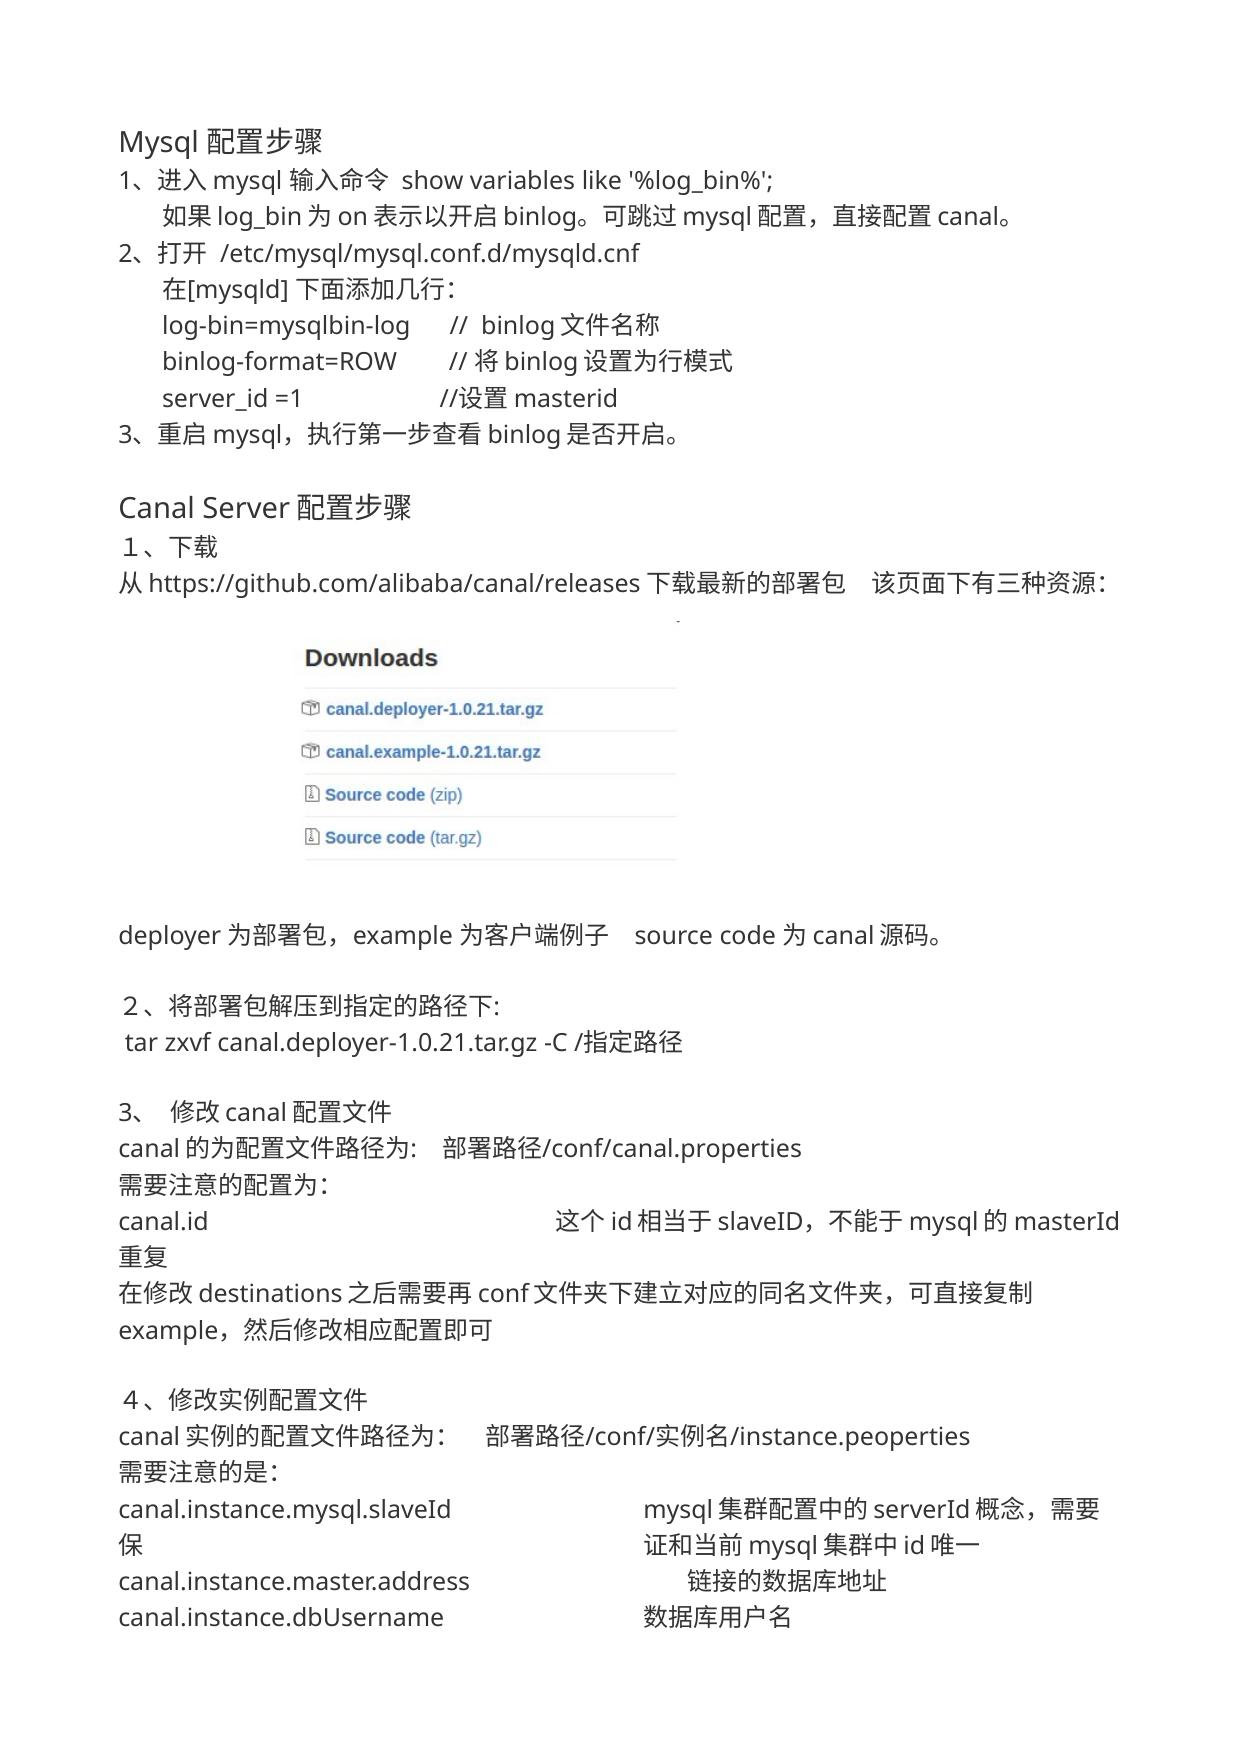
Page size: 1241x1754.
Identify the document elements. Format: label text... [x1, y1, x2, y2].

picture [292, 621, 680, 902]
text 如果log_bin为on表示以开启binlog。可跳过mysql配置，直接配置canal。 [118, 197, 1122, 233]
text 在修改destinations之后需要再conf文件夹下建立对应的同名文件夹，可直接复制example，然后修改相应配置即可 [118, 1274, 1122, 1346]
text server_id =1 //设置masterid [118, 378, 1122, 414]
text tar zxvf canal.deployer-1.0.21.tar.gz -C /指定路径 [118, 1022, 1122, 1058]
text 1、进入mysql 输入命令 show variables like '%log_bin%'; [118, 161, 1122, 197]
text 需要注意的是： [118, 1453, 1122, 1489]
text binlog-format=ROW // 将binlog设置为行模式 [118, 342, 1122, 378]
text canal.instance.master.address 链接的数据库地址 [118, 1562, 1122, 1598]
text log-bin=mysqlbin-log // binlog文件名称 [118, 306, 1122, 342]
text 在[mysqld] 下面添加几行： [118, 269, 1122, 306]
text canal实例的配置文件路径为： 部署路径/conf/实例名/instance.peoperties [118, 1417, 1122, 1453]
text canal.instance.mysql.slaveId mysql集群配置中的serverId概念，需要保 证和当前mysql集群中id唯一 [118, 1489, 1122, 1562]
text ２、将部署包解压到指定的路径下: [118, 986, 1122, 1022]
text canal的为配置文件路径为: 部署路径/conf/canal.properties [118, 1129, 1122, 1165]
text １、下载 [118, 527, 1122, 563]
text 从https://github.com/alibaba/canal/releases下载最新的部署包 该页面下有三种资源： [118, 563, 1122, 599]
text deployer 为部署包，example 为客户端例子 source code 为canal源码。 [118, 916, 1122, 952]
text Mysql 配置步骤 [118, 118, 1122, 161]
text 2、打开 /etc/mysql/mysql.conf.d/mysqld.cnf [118, 233, 1122, 269]
text 3、重启mysql，执行第一步查看binlog是否开启。 [118, 414, 1122, 451]
text canal.instance.dbUsername 数据库用户名 [118, 1598, 1122, 1634]
text Canal Server配置步骤 [118, 484, 1122, 527]
text 3、 修改canal配置文件 [118, 1093, 1122, 1129]
text ４、修改实例配置文件 [118, 1380, 1122, 1417]
text canal.id 这个id相当于slaveID，不能于mysql的masterId重复 [118, 1201, 1122, 1274]
text 需要注意的配置为： [118, 1165, 1122, 1201]
